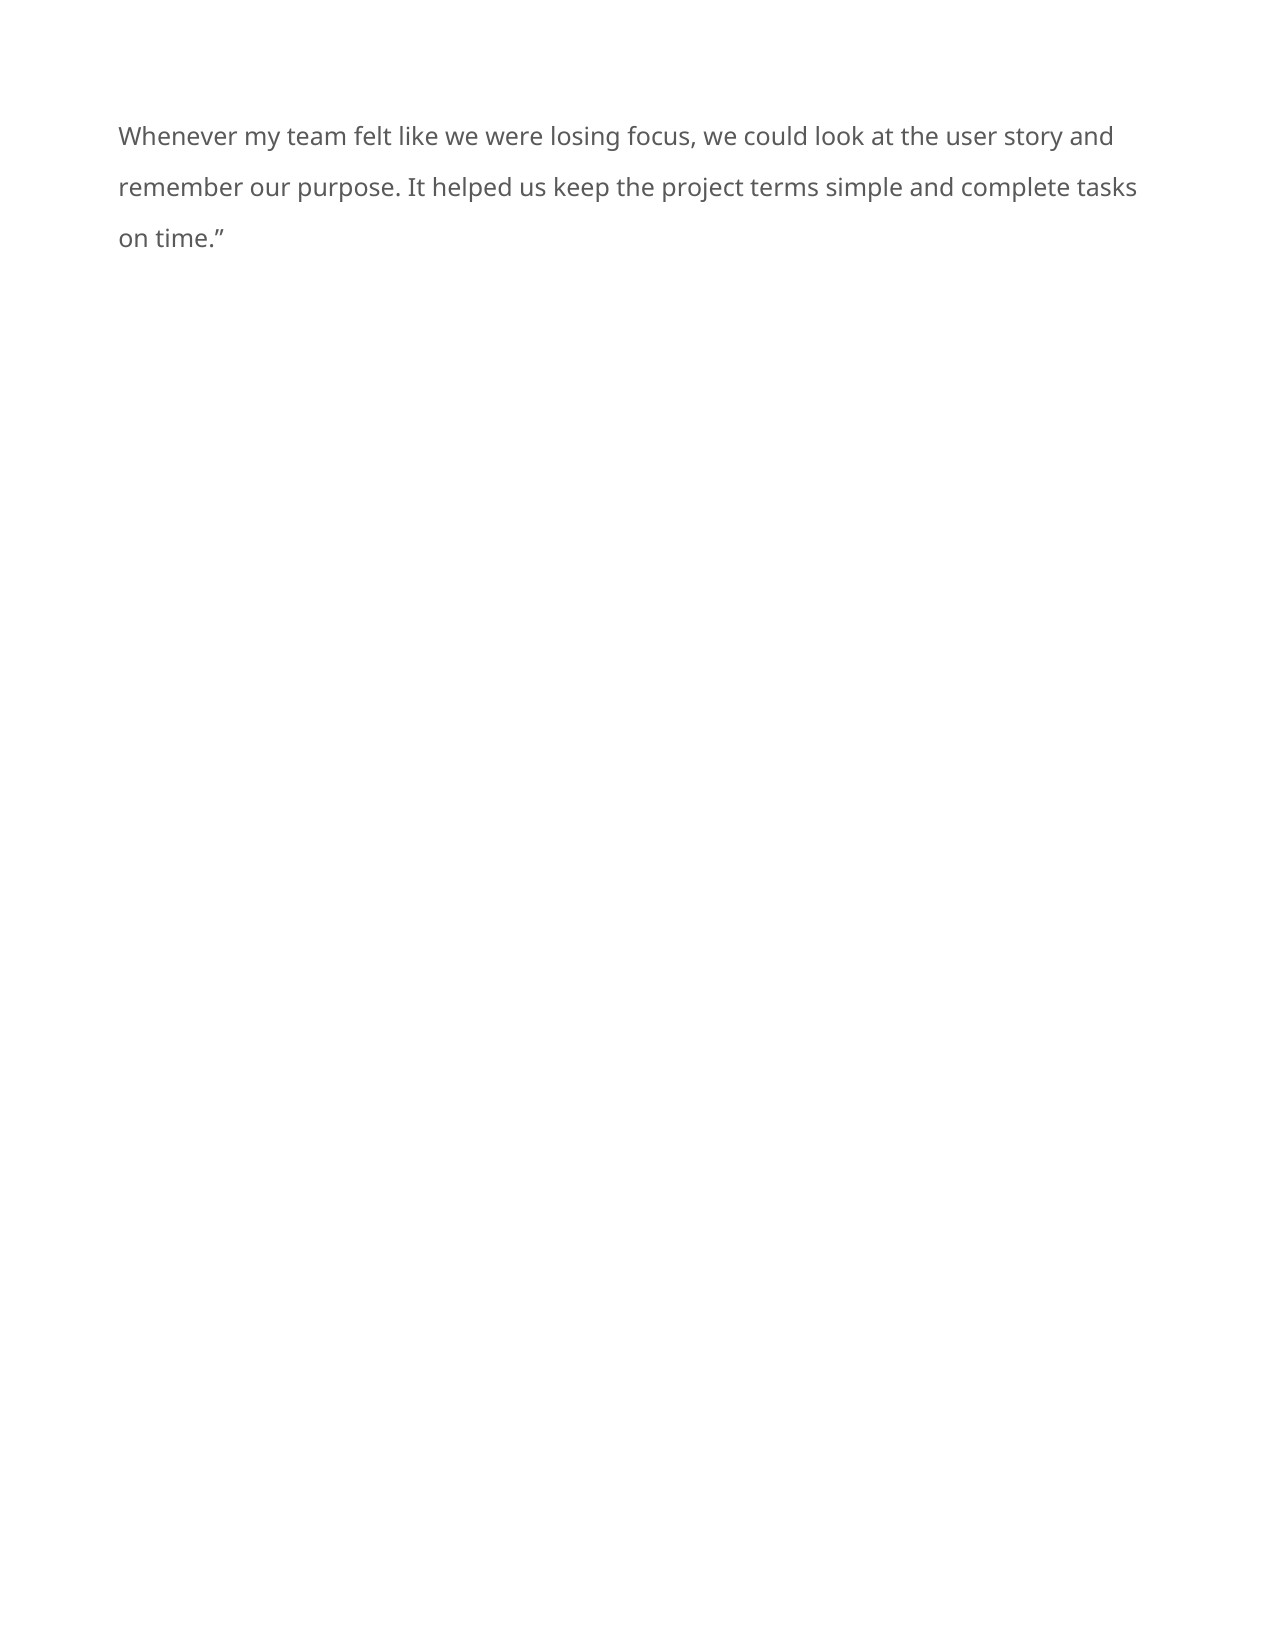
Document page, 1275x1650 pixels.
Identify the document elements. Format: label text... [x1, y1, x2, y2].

text Whenever my team felt like we were losing focus, we could look at the user story and remember our purpose. It helped us keep the project terms simple and complete tasks on time.” [118, 118, 1157, 254]
